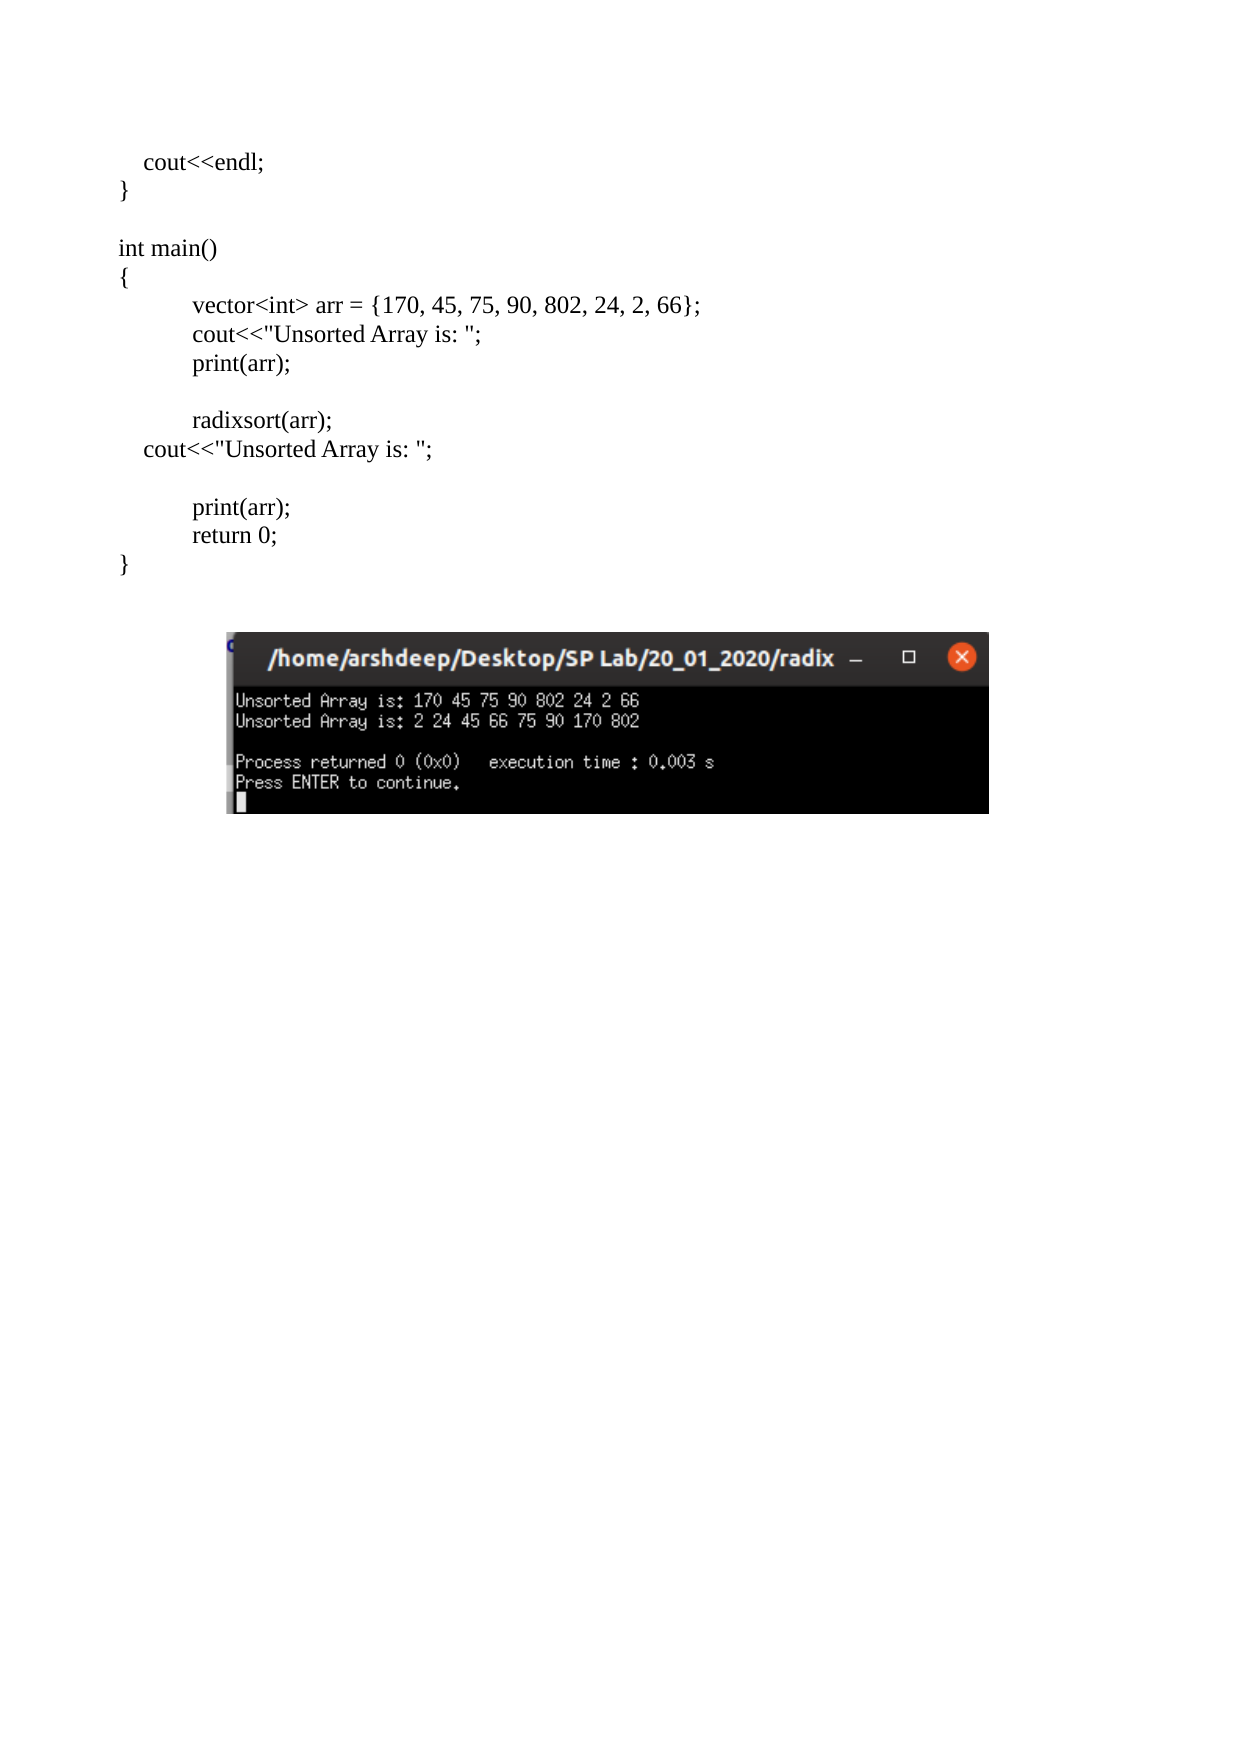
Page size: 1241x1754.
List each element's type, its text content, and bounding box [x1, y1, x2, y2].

text cout<<"Unsorted Array is: "; [118, 319, 1122, 348]
text { [118, 262, 1122, 291]
text } [118, 549, 1122, 578]
text return 0; [118, 521, 1122, 549]
text radixsort(arr); [118, 406, 1122, 434]
text print(arr); [118, 492, 1122, 521]
text cout<<"Unsorted Array is: "; [118, 434, 1122, 463]
text cout<<endl; [118, 147, 1122, 176]
text } [118, 176, 1122, 204]
text int main() [118, 233, 1122, 262]
picture [226, 632, 989, 814]
text print(arr); [118, 348, 1122, 377]
text vector<int> arr = {170, 45, 75, 90, 802, 24, 2, 66}; [118, 291, 1122, 319]
